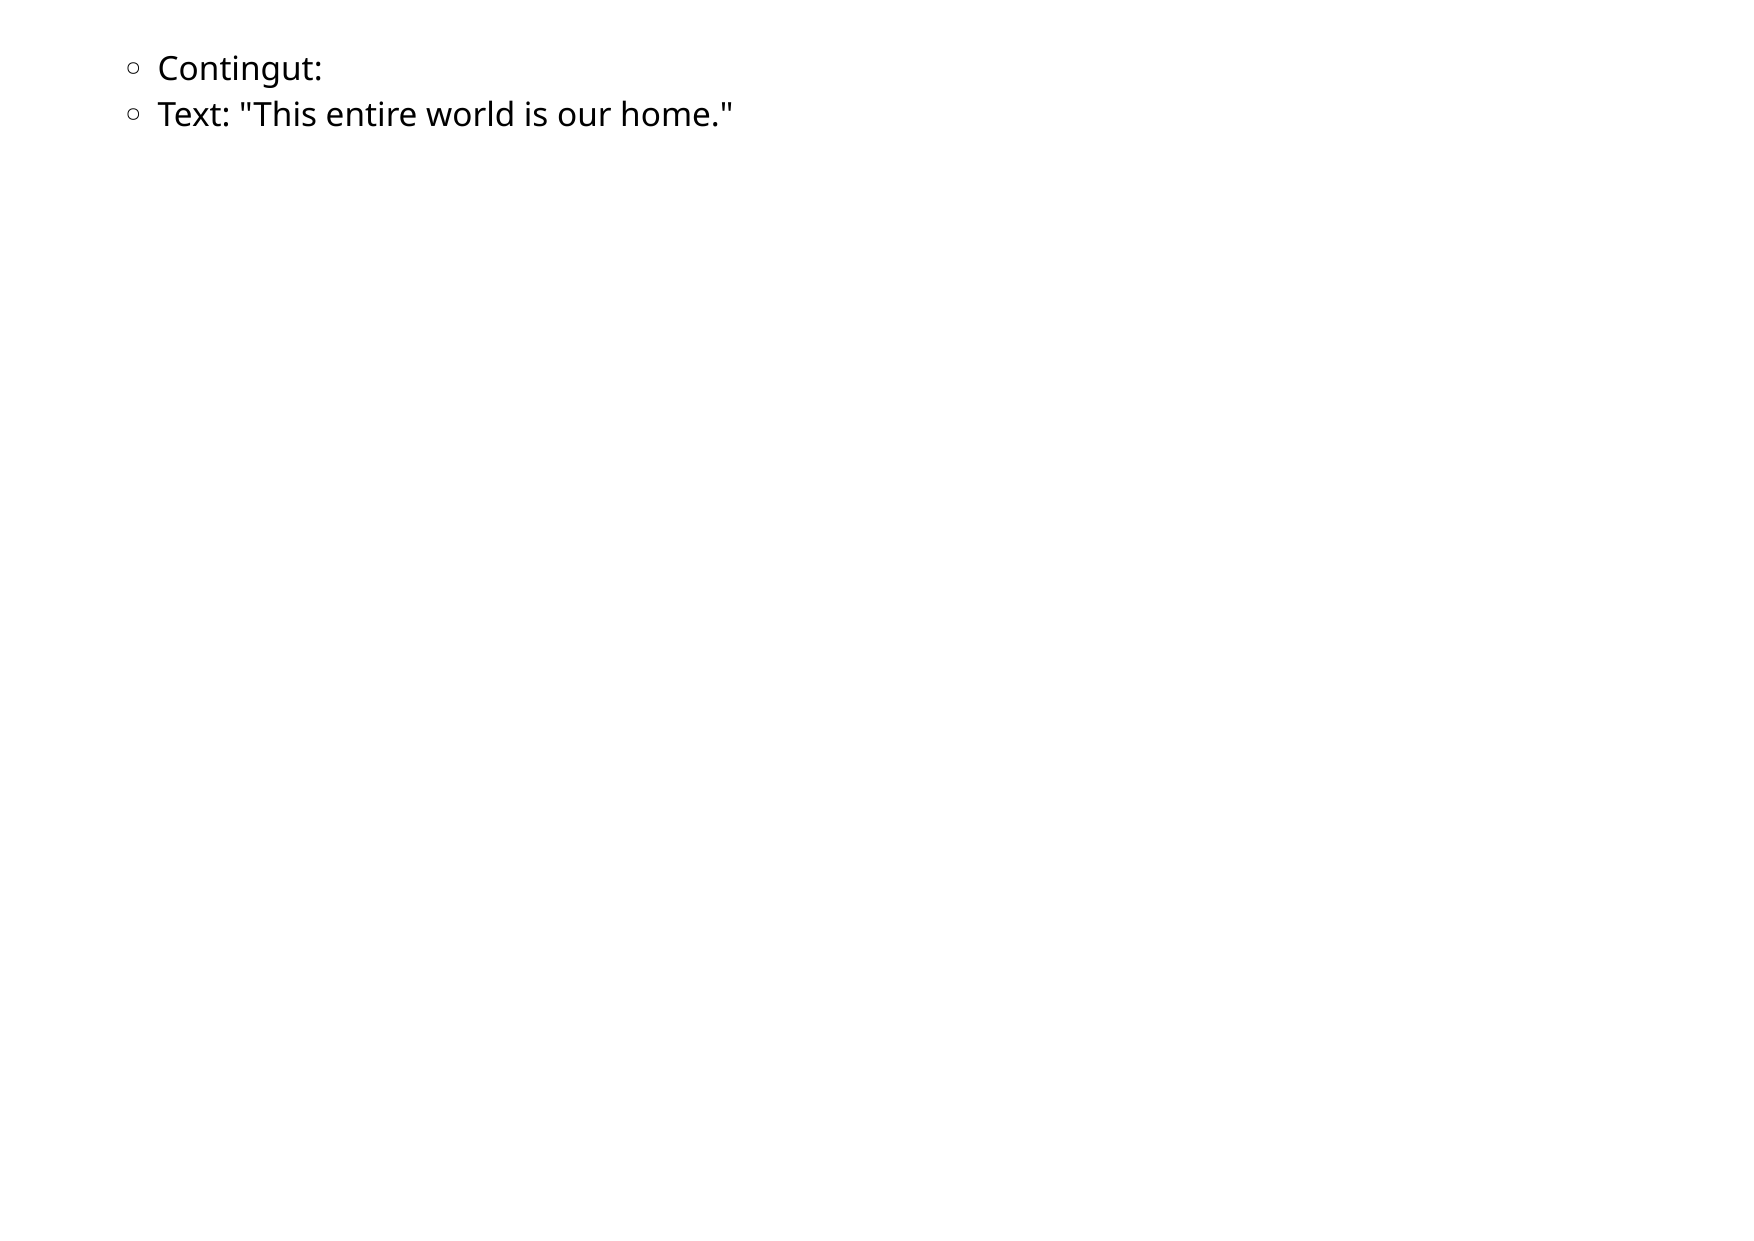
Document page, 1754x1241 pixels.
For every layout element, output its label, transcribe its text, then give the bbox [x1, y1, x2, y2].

list Contingut: [120, 45, 1709, 90]
list Text: "This entire world is our home." [120, 90, 1709, 136]
